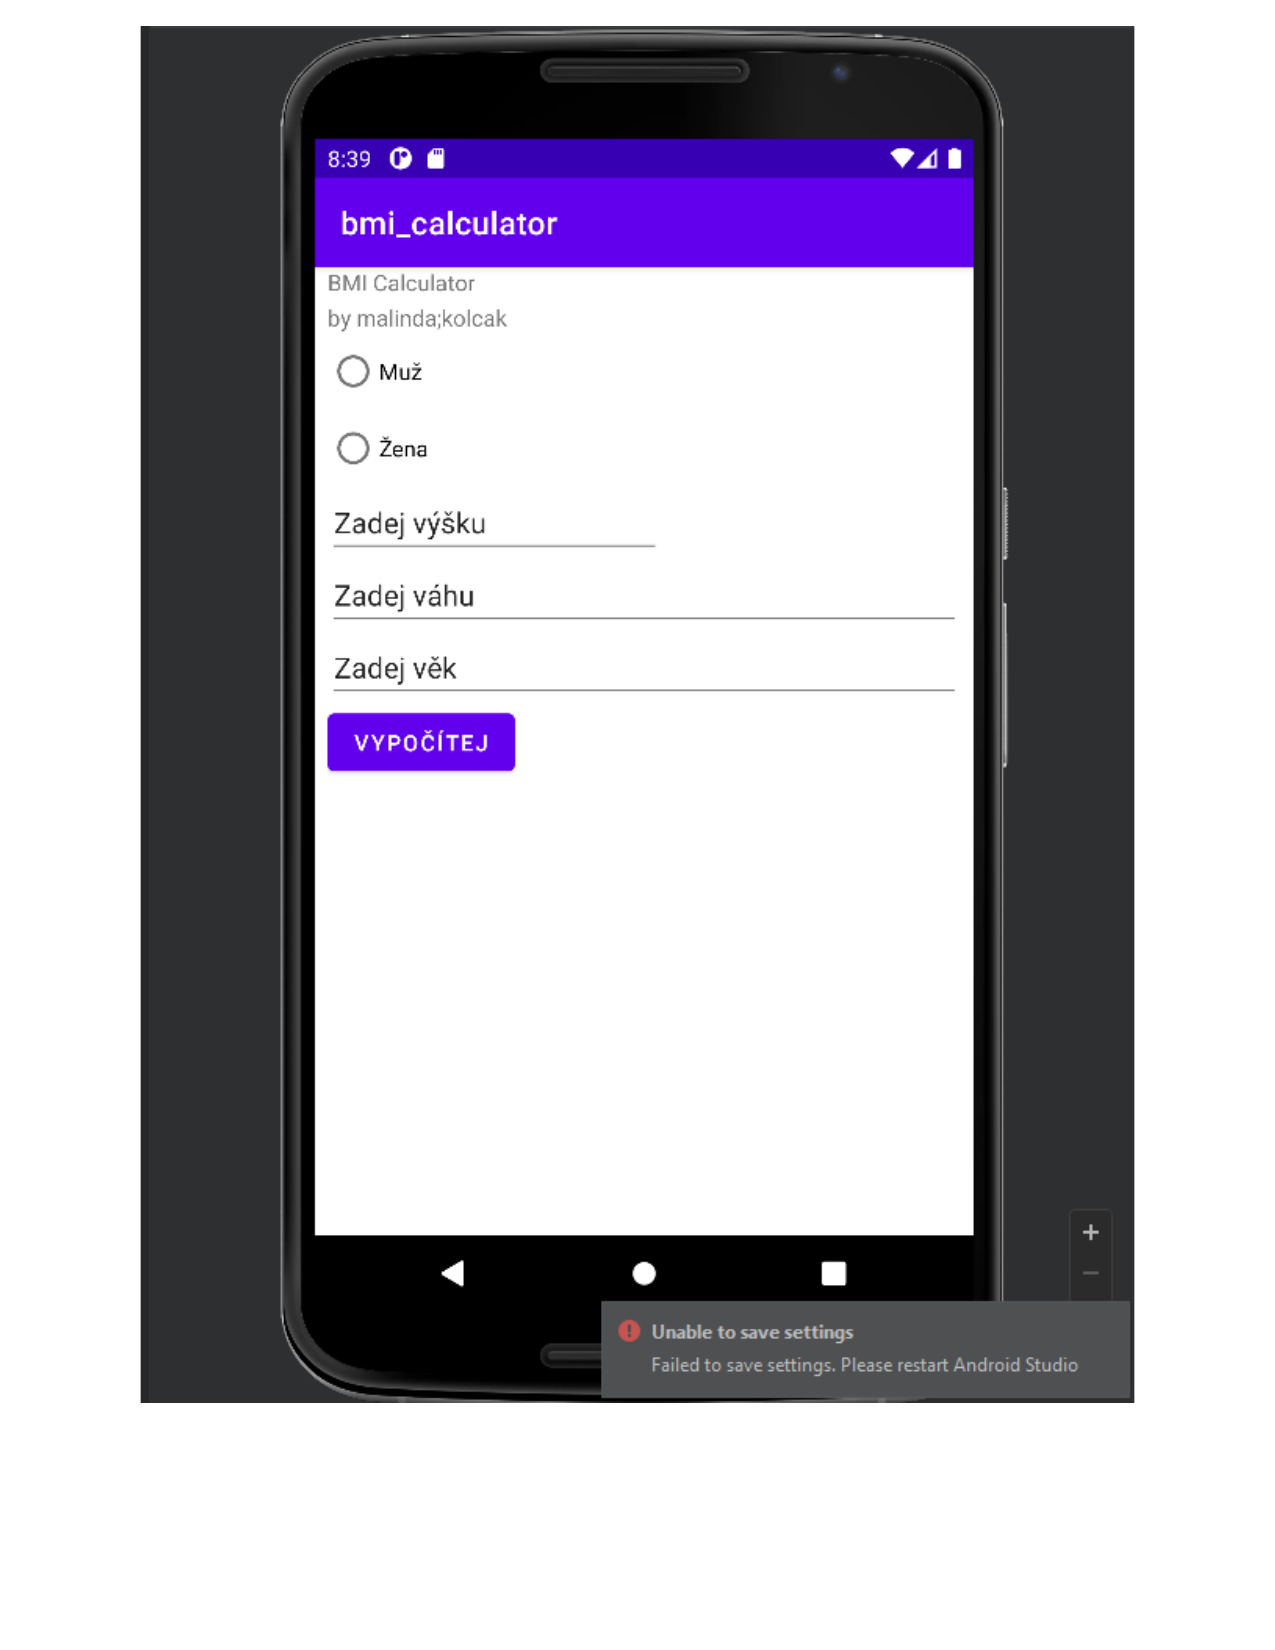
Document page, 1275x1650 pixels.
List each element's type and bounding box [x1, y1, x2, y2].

picture [140, 26, 1135, 1403]
